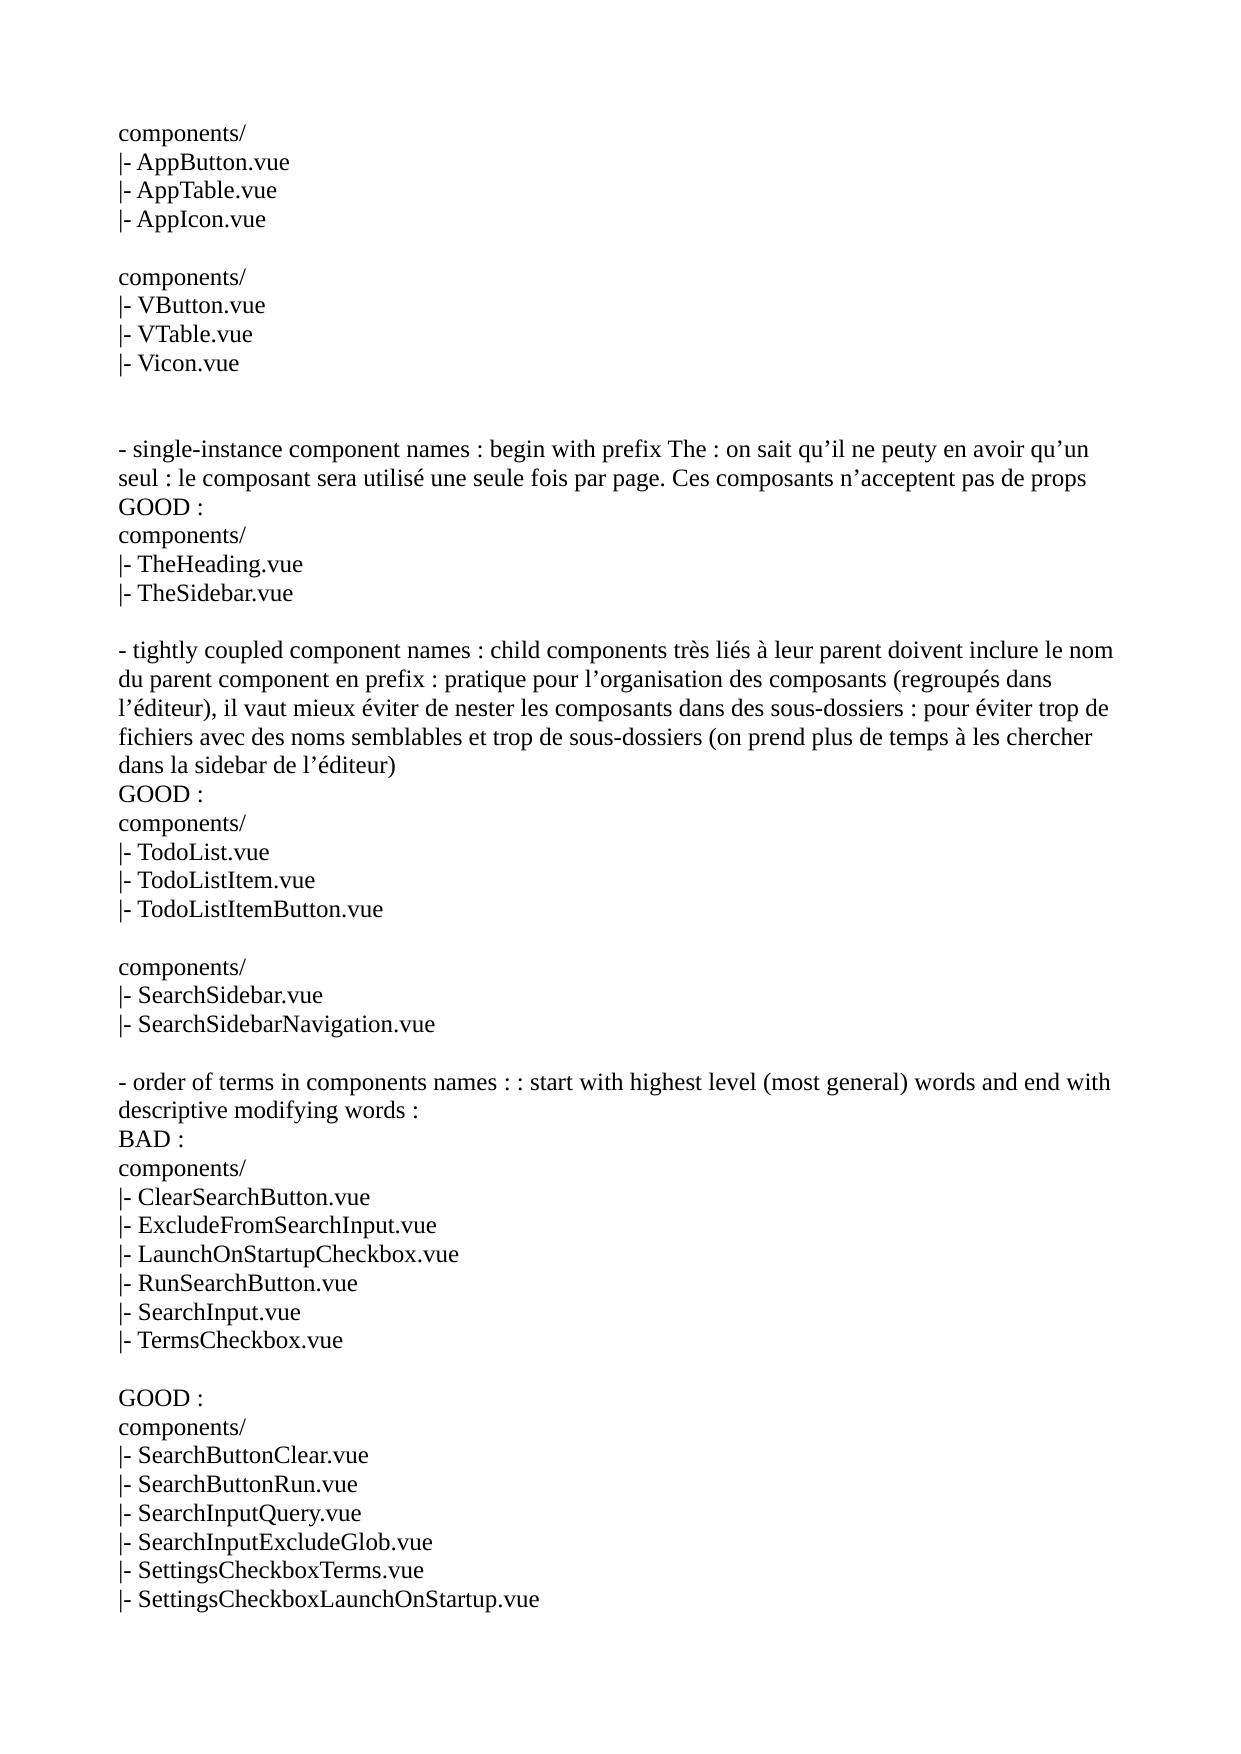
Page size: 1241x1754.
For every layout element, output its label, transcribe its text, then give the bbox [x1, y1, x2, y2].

text components/ [118, 808, 1122, 837]
text components/ [118, 262, 1122, 291]
text components/ [118, 1153, 1122, 1182]
text |- Vicon.vue [118, 348, 1122, 377]
text components/ [118, 952, 1122, 981]
text |- ClearSearchButton.vue [118, 1182, 1122, 1211]
text |- AppButton.vue [118, 147, 1122, 176]
text |- SearchSidebar.vue [118, 981, 1122, 1009]
text components/ [118, 1412, 1122, 1441]
text - tightly coupled component names : child components très liés à leur parent doivent inclure le nom du parent component en prefix : pratique pour l’organisation des composants (regroupés dans l’éditeur), il vaut mieux éviter de nester les composants dans des sous-dossiers : pour éviter trop de fichiers avec des noms semblables et trop de sous-dossiers (on prend plus de temps à les chercher dans la sidebar de l’éditeur) [118, 636, 1122, 779]
text |- TheSidebar.vue [118, 578, 1122, 607]
text |- TermsCheckbox.vue [118, 1326, 1122, 1354]
text - single-instance component names : begin with prefix The : on sait qu’il ne peuty en avoir qu’un seul : le composant sera utilisé une seule fois par page. Ces composants n’acceptent pas de props [118, 434, 1122, 492]
text |- SearchInputExcludeGlob.vue [118, 1527, 1122, 1556]
text GOOD : [118, 492, 1122, 521]
text components/ [118, 118, 1122, 147]
text |- VTable.vue [118, 319, 1122, 348]
text |- VButton.vue [118, 291, 1122, 319]
text |- AppTable.vue [118, 176, 1122, 204]
text |- ExcludeFromSearchInput.vue [118, 1211, 1122, 1239]
text |- RunSearchButton.vue [118, 1268, 1122, 1297]
text |- SearchInputQuery.vue [118, 1498, 1122, 1527]
text BAD : [118, 1124, 1122, 1153]
text |- SearchButtonClear.vue [118, 1441, 1122, 1469]
text |- SettingsCheckboxTerms.vue [118, 1556, 1122, 1584]
text GOOD : [118, 779, 1122, 808]
text |- TodoListItem.vue [118, 866, 1122, 894]
text components/ [118, 521, 1122, 549]
text |- TodoList.vue [118, 837, 1122, 866]
text |- SearchButtonRun.vue [118, 1469, 1122, 1498]
text |- TheHeading.vue [118, 549, 1122, 578]
text |- SettingsCheckboxLaunchOnStartup.vue [118, 1584, 1122, 1613]
text |- TodoListItemButton.vue [118, 894, 1122, 923]
text |- AppIcon.vue [118, 204, 1122, 233]
text |- SearchInput.vue [118, 1297, 1122, 1326]
text |- LaunchOnStartupCheckbox.vue [118, 1239, 1122, 1268]
text - order of terms in components names : : start with highest level (most general) words and end with descriptive modifying words : [118, 1067, 1122, 1124]
text |- SearchSidebarNavigation.vue [118, 1009, 1122, 1038]
text GOOD : [118, 1383, 1122, 1412]
